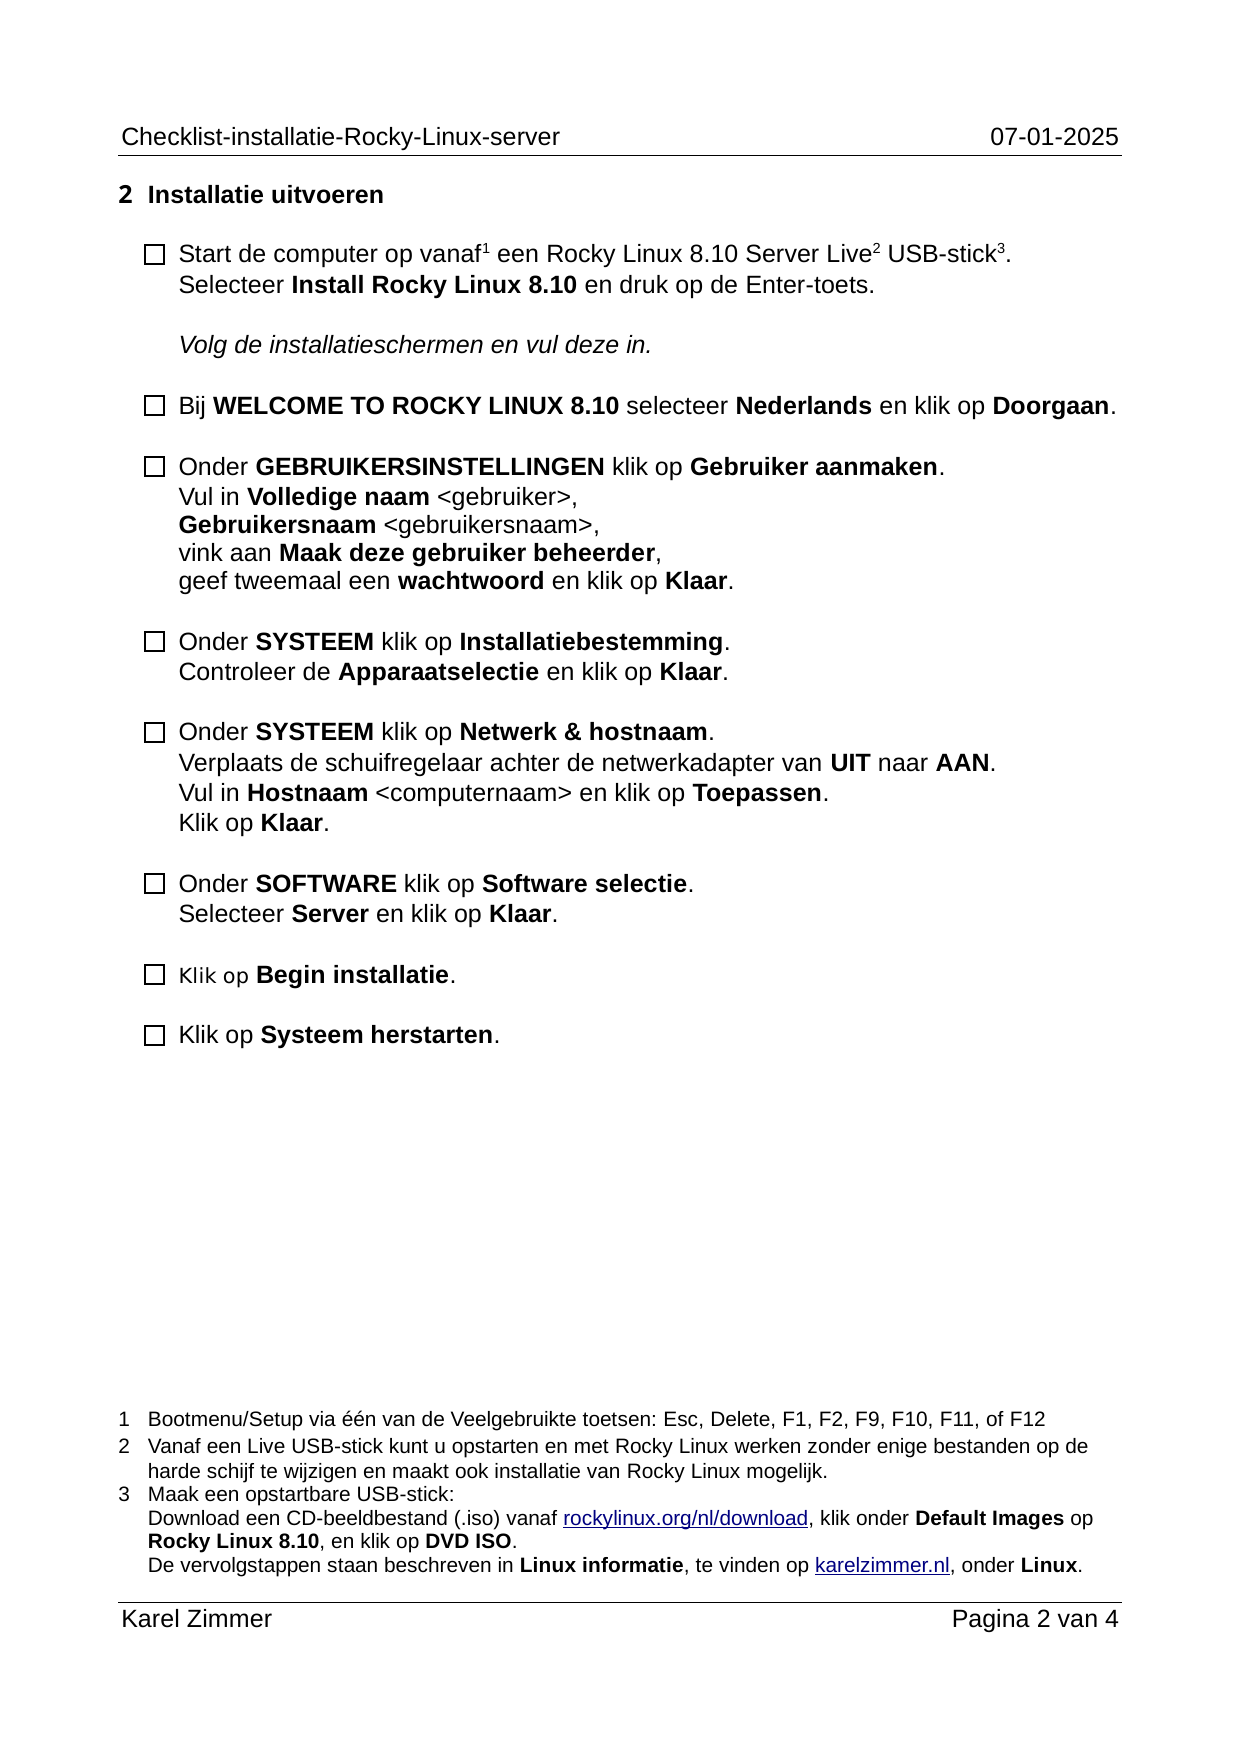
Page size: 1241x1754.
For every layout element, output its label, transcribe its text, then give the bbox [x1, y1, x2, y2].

table_cell [118, 391, 142, 421]
table_cell [142, 869, 177, 899]
table_cell [177, 360, 1122, 391]
table_cell [118, 990, 142, 1020]
table_cell Vul in Hostnaam <computernaam> en klik op Toepassen. [177, 778, 1122, 808]
table_cell [142, 482, 177, 596]
table_cell [142, 391, 177, 421]
table_cell [142, 330, 177, 360]
table_cell [142, 839, 177, 869]
table_cell [142, 990, 177, 1020]
table_cell [142, 300, 177, 330]
table_cell [118, 839, 142, 869]
table_cell Selecteer Install Rocky Linux 8.10 en druk op de Enter-toets. [177, 269, 1122, 300]
table_cell [142, 421, 177, 451]
table_cell [142, 960, 177, 990]
table_cell Klik op Begin installatie. [177, 960, 1122, 990]
table_cell [142, 269, 177, 300]
table_cell [142, 778, 177, 808]
table_cell [177, 300, 1122, 330]
table_cell [118, 748, 142, 778]
table_cell [118, 360, 142, 391]
table_cell [118, 1020, 142, 1051]
table_cell [118, 421, 142, 451]
list Installatie uitvoeren [118, 177, 1122, 211]
table_cell [118, 808, 142, 838]
table_cell [142, 748, 177, 778]
table_cell [118, 269, 142, 300]
table_cell Onder GEBRUIKERSINSTELLINGEN klik op Gebruiker aanmaken. [177, 451, 1122, 482]
table_cell Volg de installatieschermen en vul deze in. [177, 330, 1122, 360]
table_cell [118, 717, 142, 747]
table_cell [142, 929, 177, 960]
table_cell [118, 778, 142, 808]
table_cell [142, 1020, 177, 1051]
table_cell [118, 929, 142, 960]
table_cell [142, 687, 177, 717]
table_cell [142, 451, 177, 482]
table_cell [142, 808, 177, 838]
table_cell [118, 899, 142, 929]
table_cell [142, 717, 177, 747]
table_cell [142, 626, 177, 657]
table_cell Bij WELCOME TO ROCKY LINUX 8.10 selecteer Nederlands en klik op Doorgaan. [177, 391, 1122, 421]
table_header [142, 239, 177, 269]
table_cell [118, 330, 142, 360]
table_cell [118, 626, 142, 657]
table_cell [118, 482, 142, 596]
table_cell [177, 596, 1122, 626]
table_cell Vul in Volledige naam <gebruiker>, Gebruikersnaam <gebruikersnaam>, vink aan Maak deze gebruiker beheerder, geef tweemaal een wachtwoord en klik op Klaar. [177, 482, 1122, 596]
table_cell Controleer de Apparaatselectie en klik op Klaar. [177, 657, 1122, 687]
table_cell [118, 657, 142, 687]
table_cell [177, 839, 1122, 869]
table_cell [118, 596, 142, 626]
table_cell [118, 869, 142, 899]
table_cell [177, 687, 1122, 717]
table_cell Onder SOFTWARE klik op Software selectie. [177, 869, 1122, 899]
table_cell Klik op Systeem herstarten. [177, 1020, 1122, 1051]
table_header [118, 239, 142, 269]
table_cell Onder SYSTEEM klik op Installatiebestemming. [177, 626, 1122, 657]
table_cell [177, 421, 1122, 451]
table_cell [142, 596, 177, 626]
table_cell [118, 687, 142, 717]
table_cell [142, 360, 177, 391]
table_cell [177, 990, 1122, 1020]
table_cell Klik op Klaar. [177, 808, 1122, 838]
table_cell [118, 960, 142, 990]
table_cell [177, 929, 1122, 960]
table_cell [142, 657, 177, 687]
table_cell [118, 451, 142, 482]
table_cell [118, 300, 142, 330]
table_cell [142, 899, 177, 929]
table_cell Verplaats de schuifregelaar achter de netwerkadapter van UIT naar AAN. [177, 748, 1122, 778]
table_cell Onder SYSTEEM klik op Netwerk & hostnaam. [177, 717, 1122, 747]
table_header Start de computer op vanaf een Rocky Linux 8.10 Server Live USB-stick. [177, 239, 1122, 269]
table_cell Selecteer Server en klik op Klaar. [177, 899, 1122, 929]
